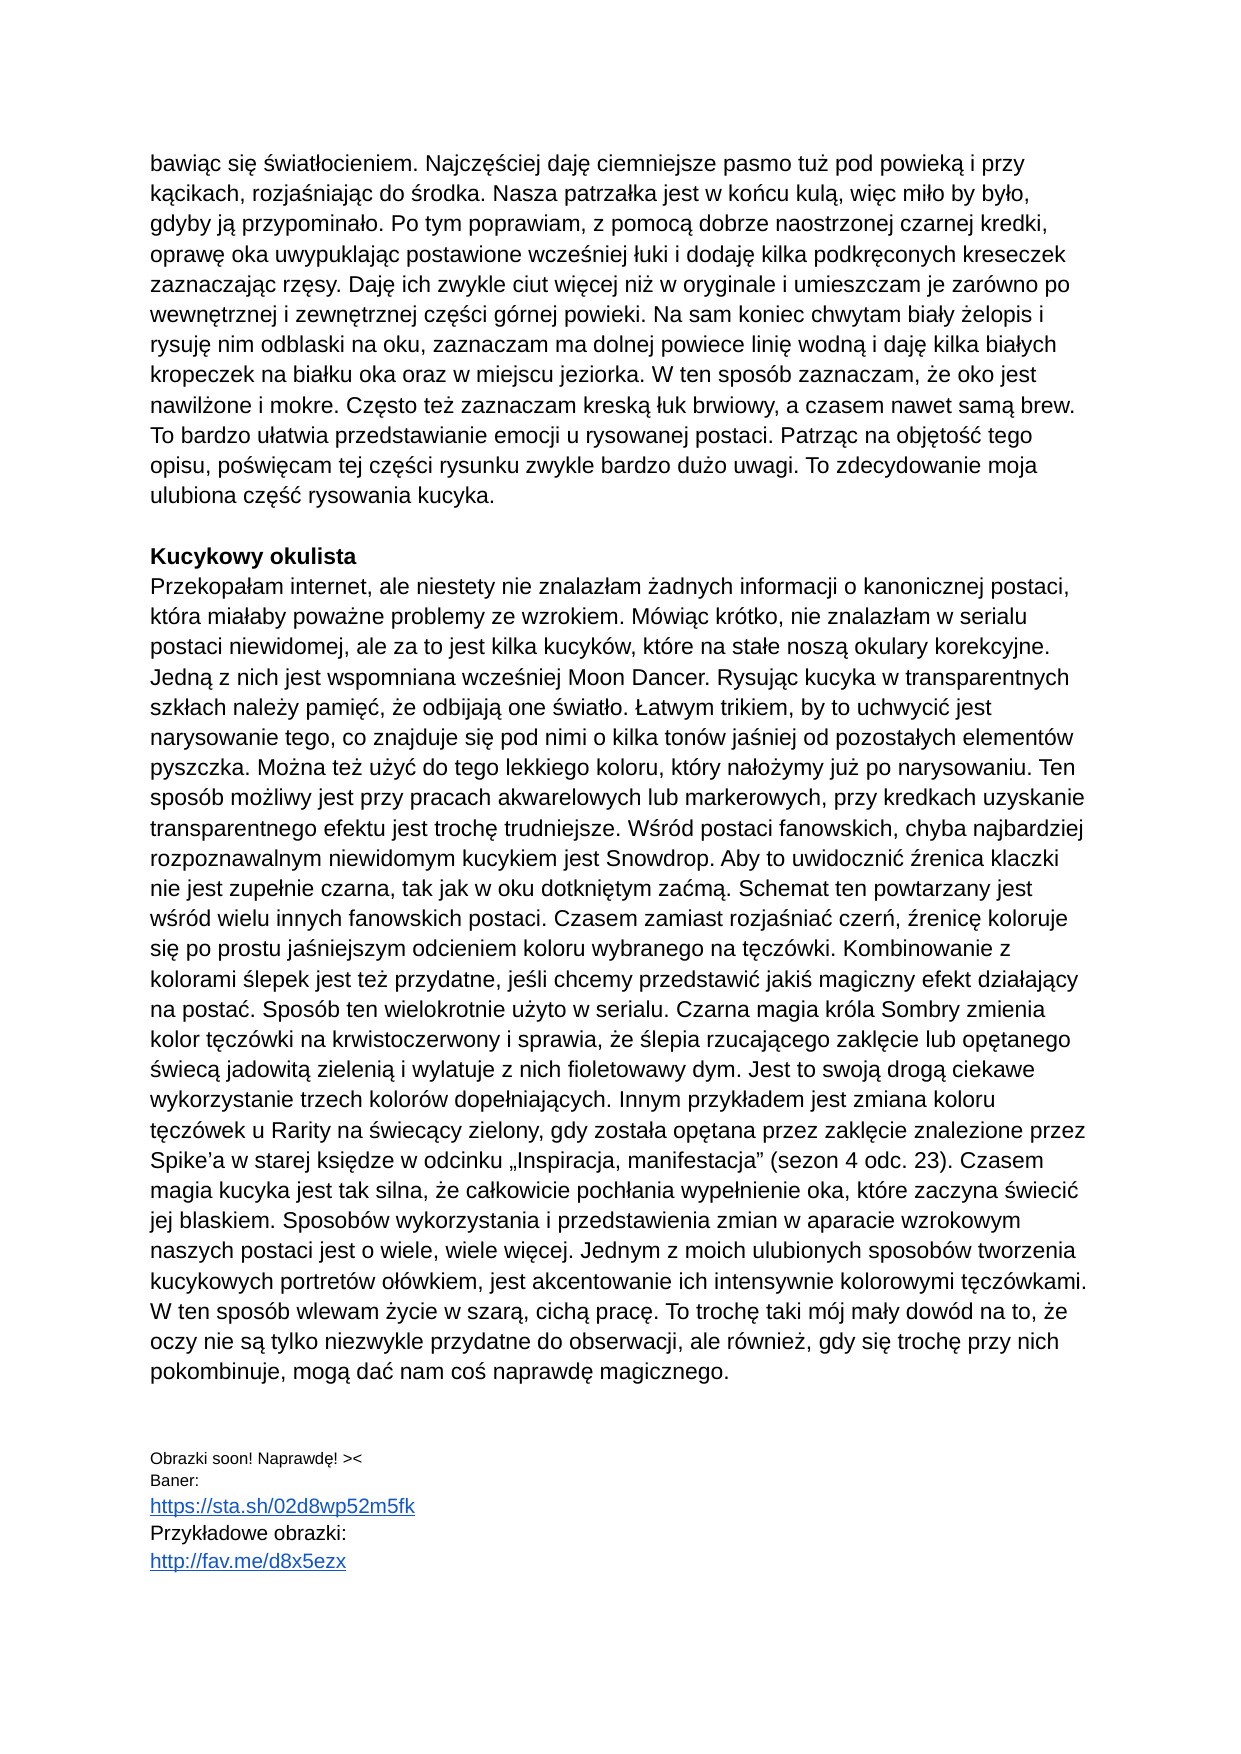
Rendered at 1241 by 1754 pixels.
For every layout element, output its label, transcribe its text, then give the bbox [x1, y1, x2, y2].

text Przekopałam internet, ale niestety nie znalazłam żadnych informacji o kanonicznej postaci, która miałaby poważne problemy ze wzrokiem. Mówiąc krótko, nie znalazłam w serialu postaci niewidomej, ale za to jest kilka kucyków, które na stałe noszą okulary korekcyjne. Jedną z nich jest wspomniana wcześniej Moon Dancer. Rysując kucyka w transparentnych szkłach należy pamięć, że odbijają one światło. Łatwym trikiem, by to uchwycić jest narysowanie tego, co znajduje się pod nimi o kilka tonów jaśniej od pozostałych elementów pyszczka. Można też użyć do tego lekkiego koloru, który nałożymy już po narysowaniu. Ten sposób możliwy jest przy pracach akwarelowych lub markerowych, przy kredkach uzyskanie transparentnego efektu jest trochę trudniejsze. Wśród postaci fanowskich, chyba najbardziej rozpoznawalnym niewidomym kucykiem jest Snowdrop. Aby to uwidocznić źrenica klaczki nie jest zupełnie czarna, tak jak w oku dotkniętym zaćmą. Schemat ten powtarzany jest wśród wielu innych fanowskich postaci. Czasem zamiast rozjaśniać czerń, źrenicę koloruje się po prostu jaśniejszym odcieniem koloru wybranego na tęczówki. Kombinowanie z kolorami ślepek jest też przydatne, jeśli chcemy przedstawić jakiś magiczny efekt działający na postać. Sposób ten wielokrotnie użyto w serialu. Czarna magia króla Sombry zmienia kolor tęczówki na krwistoczerwony i sprawia, że ślepia rzucającego zaklęcie lub opętanego świecą jadowitą zielenią i wylatuje z nich fioletowawy dym. Jest to swoją drogą ciekawe wykorzystanie trzech kolorów dopełniających. Innym przykładem jest zmiana koloru tęczówek u Rarity na świecący zielony, gdy została opętana przez zaklęcie znalezione przez Spike’a w starej księdze w odcinku „Inspiracja, manifestacja” (sezon 4 odc. 23). Czasem magia kucyka jest tak silna, że całkowicie pochłania wypełnienie oka, które zaczyna świecić jej blaskiem. Sposobów wykorzystania i przedstawienia zmian w aparacie wzrokowym naszych postaci jest o wiele, wiele więcej. Jednym z moich ulubionych sposobów tworzenia kucykowych portretów ołówkiem, jest akcentowanie ich intensywnie kolorowymi tęczówkami. W ten sposób wlewam życie w szarą, cichą pracę. To trochę taki mój mały dowód na to, że oczy nie są tylko niezwykle przydatne do obserwacji, ale również, gdy się trochę przy nich pokombinuje, mogą dać nam coś naprawdę magicznego. [150, 573, 1090, 1385]
text Kucykowy okulista [150, 543, 1090, 569]
text bawiąc się światłocieniem. Najczęściej daję ciemniejsze pasmo tuż pod powieką i przy kącikach, rozjaśniając do środka. Nasza patrzałka jest w końcu kulą, więc miło by było, gdyby ją przypominało. Po tym poprawiam, z pomocą dobrze naostrzonej czarnej kredki, oprawę oka uwypuklając postawione wcześniej łuki i dodaję kilka podkręconych kreseczek zaznaczając rzęsy. Daję ich zwykle ciut więcej niż w oryginale i umieszczam je zarówno po wewnętrznej i zewnętrznej części górnej powieki. Na sam koniec chwytam biały żelopis i rysuję nim odblaski na oku, zaznaczam ma dolnej powiece linię wodną i daję kilka białych kropeczek na białku oka oraz w miejscu jeziorka. W ten sposób zaznaczam, że oko jest nawilżone i mokre. Często też zaznaczam kreską łuk brwiowy, a czasem nawet samą brew. To bardzo ułatwia przedstawianie emocji u rysowanej postaci. Patrząc na objętość tego opisu, poświęcam tej części rysunku zwykle bardzo dużo uwagi. To zdecydowanie moja ulubiona część rysowania kucyka. [150, 150, 1090, 509]
text Obrazki soon! Naprawdę! >< [150, 1449, 1090, 1468]
text Baner: https://sta.sh/02d8wp52m5fk Przykładowe obrazki: http://fav.me/d8x5ezx [150, 1471, 1090, 1573]
